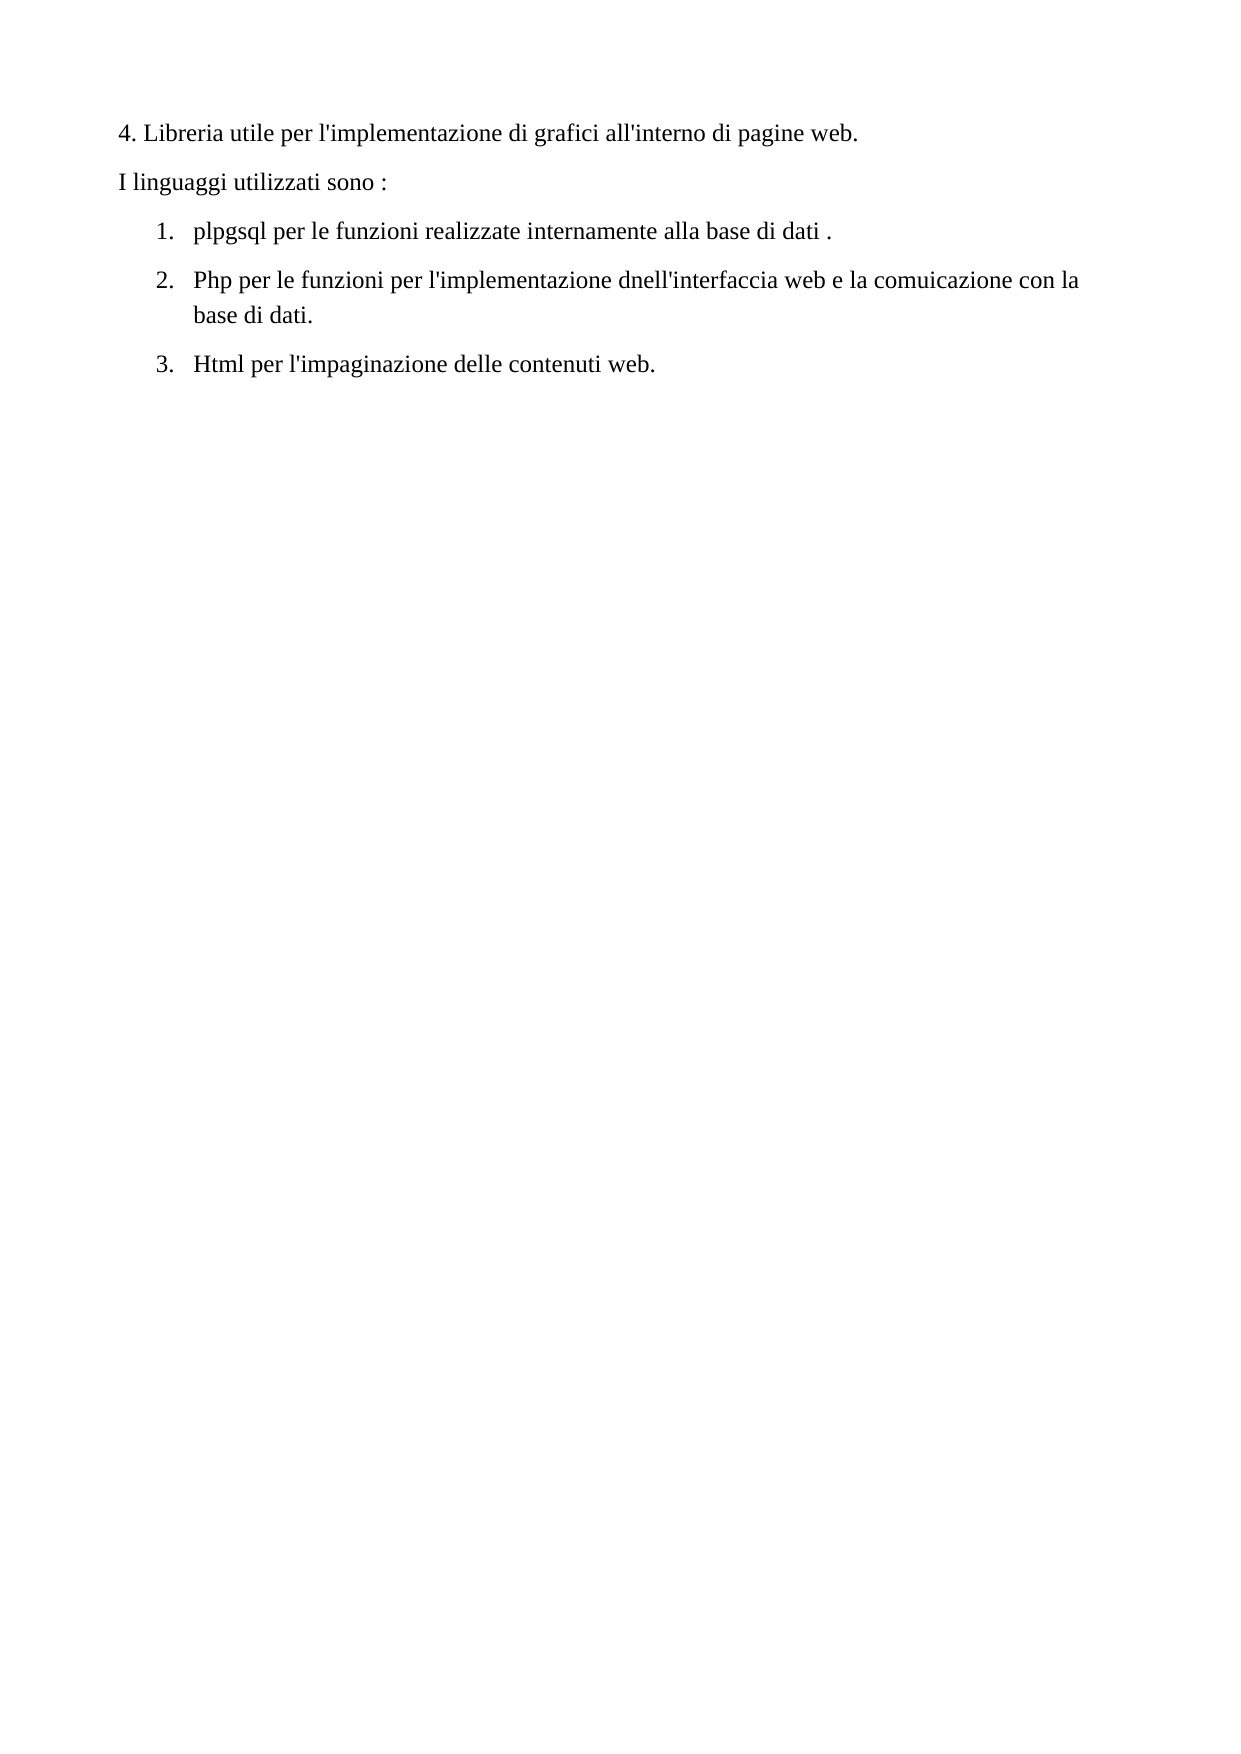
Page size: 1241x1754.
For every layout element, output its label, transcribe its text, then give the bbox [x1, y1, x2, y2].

list Php per le funzioni per l'implementazione dnell'interfaccia web e la comuicazione con la base di dati. [156, 265, 1122, 328]
text I linguaggi utilizzati sono : [118, 167, 1122, 196]
text 4. Libreria utile per l'implementazione di grafici all'interno di pagine web. [118, 118, 1122, 147]
list Html per l'impaginazione delle contenuti web. [156, 349, 1122, 378]
list plpgsql per le funzioni realizzate internamente alla base di dati . [156, 216, 1122, 245]
